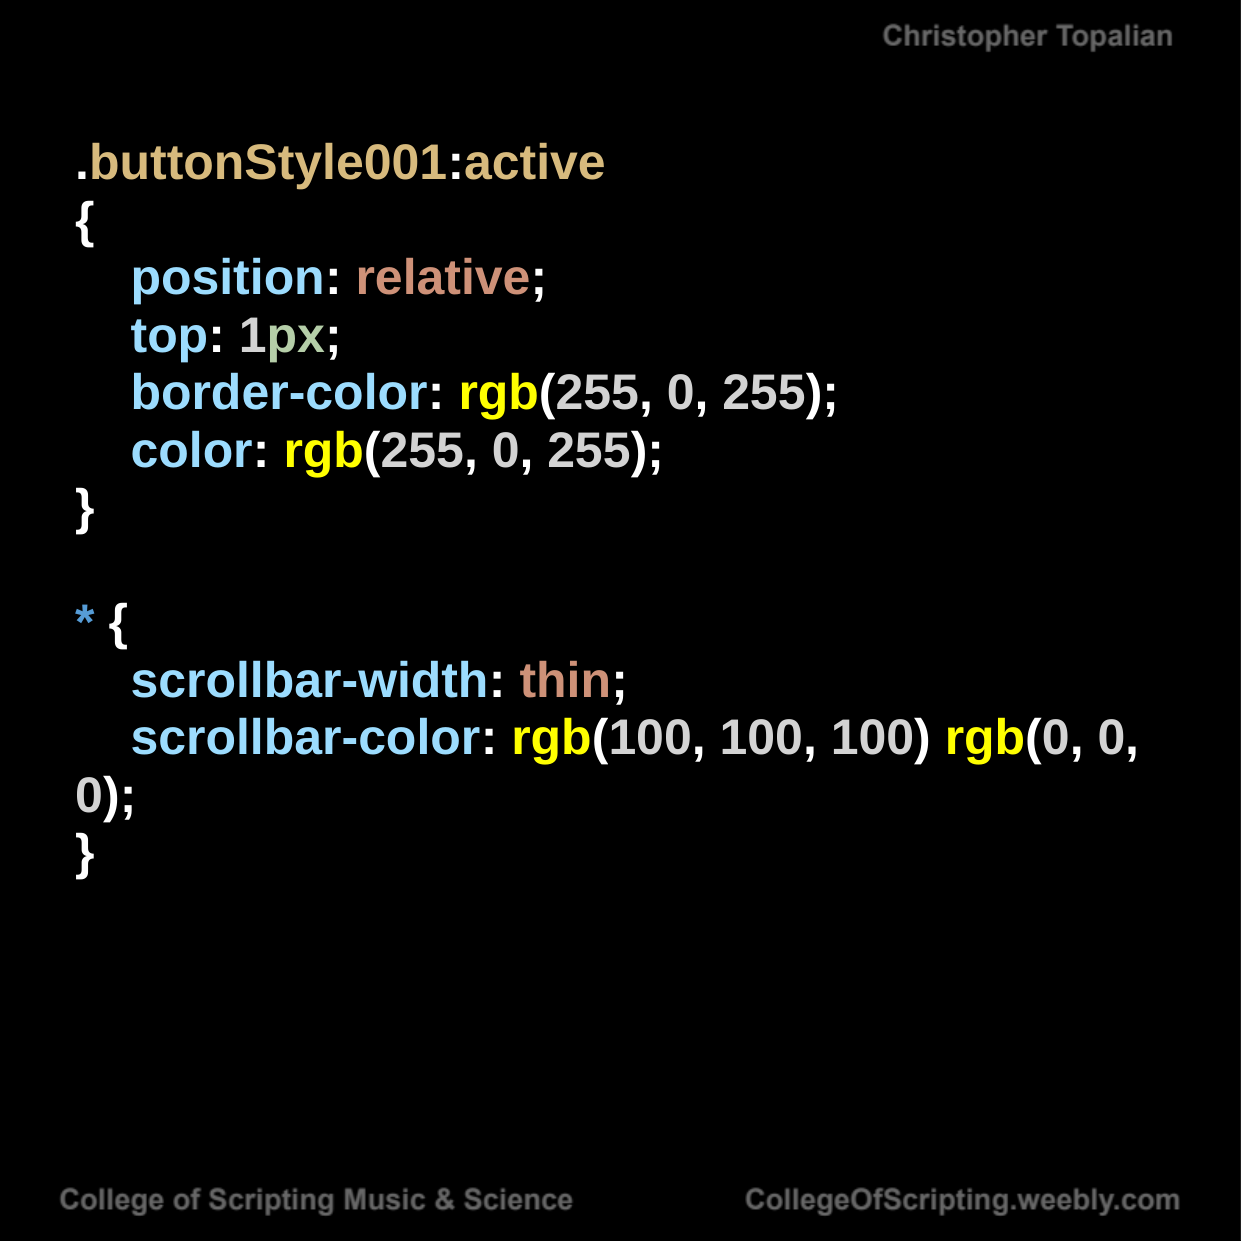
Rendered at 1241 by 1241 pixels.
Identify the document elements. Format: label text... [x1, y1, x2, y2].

text top: 1px; [75, 305, 1166, 362]
text scrollbar-width: thin; [75, 650, 1166, 707]
text border-color: rgb(255, 0, 255); [75, 362, 1166, 420]
text scrollbar-color: rgb(100, 100, 100) rgb(0, 0, 0); [75, 707, 1166, 822]
text color: rgb(255, 0, 255); [75, 420, 1166, 477]
text } [75, 822, 1166, 880]
text } [75, 477, 1166, 535]
text .buttonStyle001:active [75, 132, 1166, 190]
text * { [75, 592, 1166, 650]
text { [75, 190, 1166, 247]
text position: relative; [75, 247, 1166, 305]
